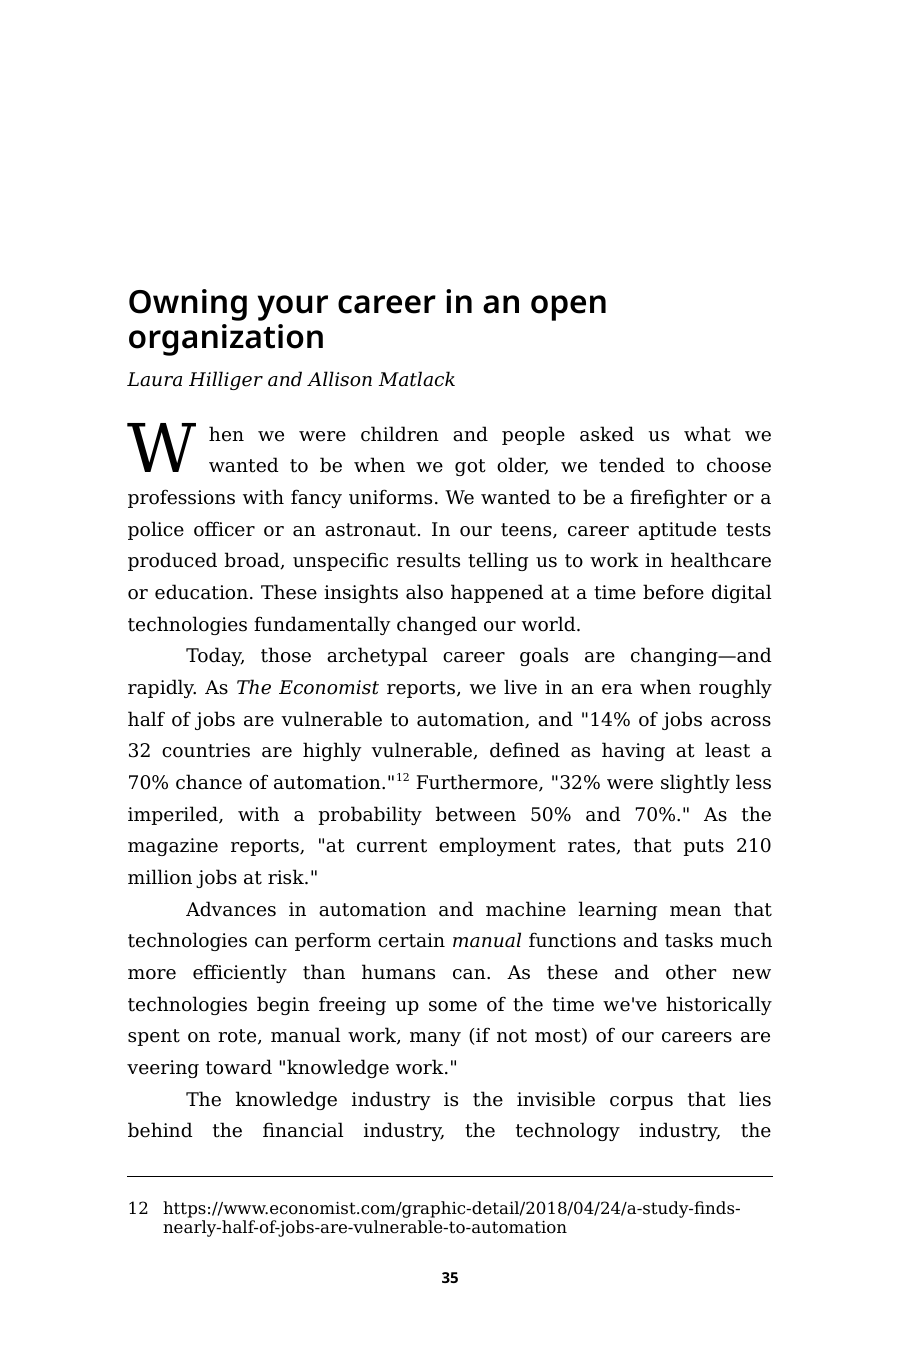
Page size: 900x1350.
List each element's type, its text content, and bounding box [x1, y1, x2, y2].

subtitle Owning your career in an open organization [127, 283, 772, 357]
text https://www.economist.com/graphic-detail/2018/04/24/a-study-finds-nearly-half-of-jobs-are-vulnerable-to-automation [127, 1199, 772, 1237]
text Laura Hilliger and Allison Matlack [127, 369, 772, 391]
text Advances in automation and machine learning mean that technologies can perform certain manual functions and tasks much more efficiently than humans can. As these and other new technologies begin freeing up some of the time we've historically spent on rote, manual work, many (if not most) of our careers are veering toward "knowledge work." [127, 898, 772, 1079]
text The knowledge industry is the invisible corpus that lies behind the financial industry, the technology industry, the [127, 1088, 772, 1142]
text Today, those archetypal career goals are changing—and rapidly. As The Economist reports, we live in an era when roughly half of jobs are vulnerable to automation, and "14% of jobs across 32 countries are highly vulnerable, defined as having at least a 70% chance of automation." Furthermore, "32% were slightly less imperiled, with a probability between 50% and 70%." As the magazine reports, "at current employment rates, that puts 210 million jobs at risk." [127, 645, 772, 889]
text When we were children and people asked us what we wanted to be when we got older, we tended to choose professions with fancy uniforms. We wanted to be a firefighter or a police officer or an astronaut. In our teens, career aptitude tests produced broad, unspecific results telling us to work in healthcare or education. These insights also happened at a time before digital technologies fundamentally changed our world. [127, 423, 772, 635]
